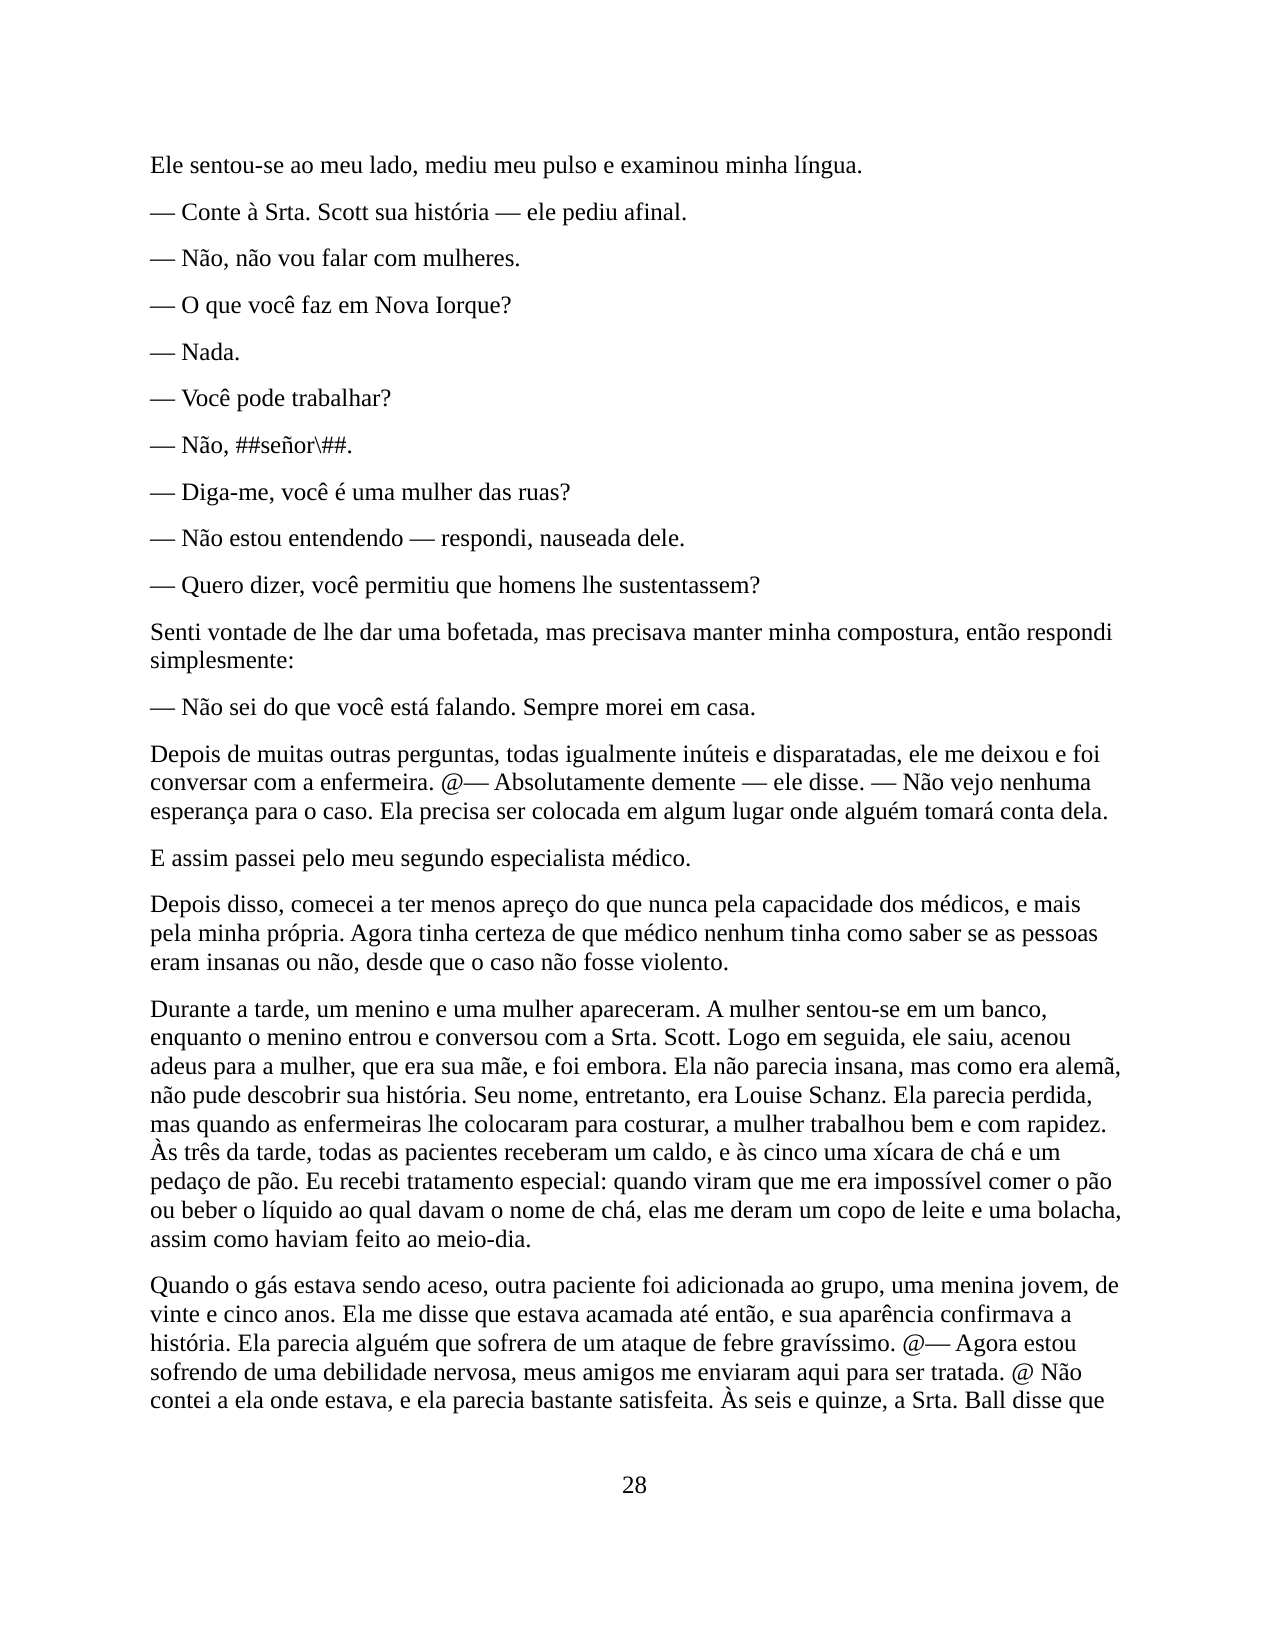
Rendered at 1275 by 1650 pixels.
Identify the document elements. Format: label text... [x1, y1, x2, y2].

text — Você pode trabalhar? [150, 383, 1125, 412]
text Durante a tarde, um menino e uma mulher apareceram. A mulher sentou-se em um banco, enquanto o menino entrou e conversou com a Srta. Scott. Logo em seguida, ele saiu, acenou adeus para a mulher, que era sua mãe, e foi embora. Ela não parecia insana, mas como era alemã, não pude descobrir sua história. Seu nome, entretanto, era Louise Schanz. Ela parecia perdida, mas quando as enfermeiras lhe colocaram para costurar, a mulher trabalhou bem e com rapidez. Às três da tarde, todas as pacientes receberam um caldo, e às cinco uma xícara de chá e um pedaço de pão. Eu recebi tratamento especial: quando viram que me era impossível comer o pão ou beber o líquido ao qual davam o nome de chá, elas me deram um copo de leite e uma bolacha, assim como haviam feito ao meio-dia. [150, 994, 1125, 1252]
text — Diga-me, você é uma mulher das ruas? [150, 477, 1125, 505]
text — Nada. [150, 337, 1125, 365]
text — Não, ##señor\##. [150, 430, 1125, 459]
text Depois de muitas outras perguntas, todas igualmente inúteis e disparatadas, ele me deixou e foi conversar com a enfermeira. @— Absolutamente demente — ele disse. — Não vejo nenhuma esperança para o caso. Ela precisa ser colocada em algum lugar onde alguém tomará conta dela. [150, 739, 1125, 825]
text — Não sei do que você está falando. Sempre morei em casa. [150, 692, 1125, 721]
text — Quero dizer, você permitiu que homens lhe sustentassem? [150, 570, 1125, 599]
text — Não estou entendendo — respondi, nauseada dele. [150, 523, 1125, 552]
text Quando o gás estava sendo aceso, outra paciente foi adicionada ao grupo, uma menina jovem, de vinte e cinco anos. Ela me disse que estava acamada até então, e sua aparência confirmava a história. Ela parecia alguém que sofrera de um ataque de febre gravíssimo. @— Agora estou sofrendo de uma debilidade nervosa, meus amigos me enviaram aqui para ser tratada. @ Não contei a ela onde estava, e ela parecia bastante satisfeita. Às seis e quinze, a Srta. Ball disse que [150, 1270, 1125, 1414]
text Senti vontade de lhe dar uma bofetada, mas precisava manter minha compostura, então respondi simplesmente: [150, 617, 1125, 674]
text Ele sentou-se ao meu lado, mediu meu pulso e examinou minha língua. [150, 150, 1125, 179]
text — Conte à Srta. Scott sua história — ele pediu afinal. [150, 197, 1125, 225]
text Depois disso, comecei a ter menos apreço do que nunca pela capacidade dos médicos, e mais pela minha própria. Agora tinha certeza de que médico nenhum tinha como saber se as pessoas eram insanas ou não, desde que o caso não fosse violento. [150, 889, 1125, 976]
text E assim passei pelo meu segundo especialista médico. [150, 843, 1125, 872]
text — Não, não vou falar com mulheres. [150, 243, 1125, 272]
text — O que você faz em Nova Iorque? [150, 290, 1125, 319]
